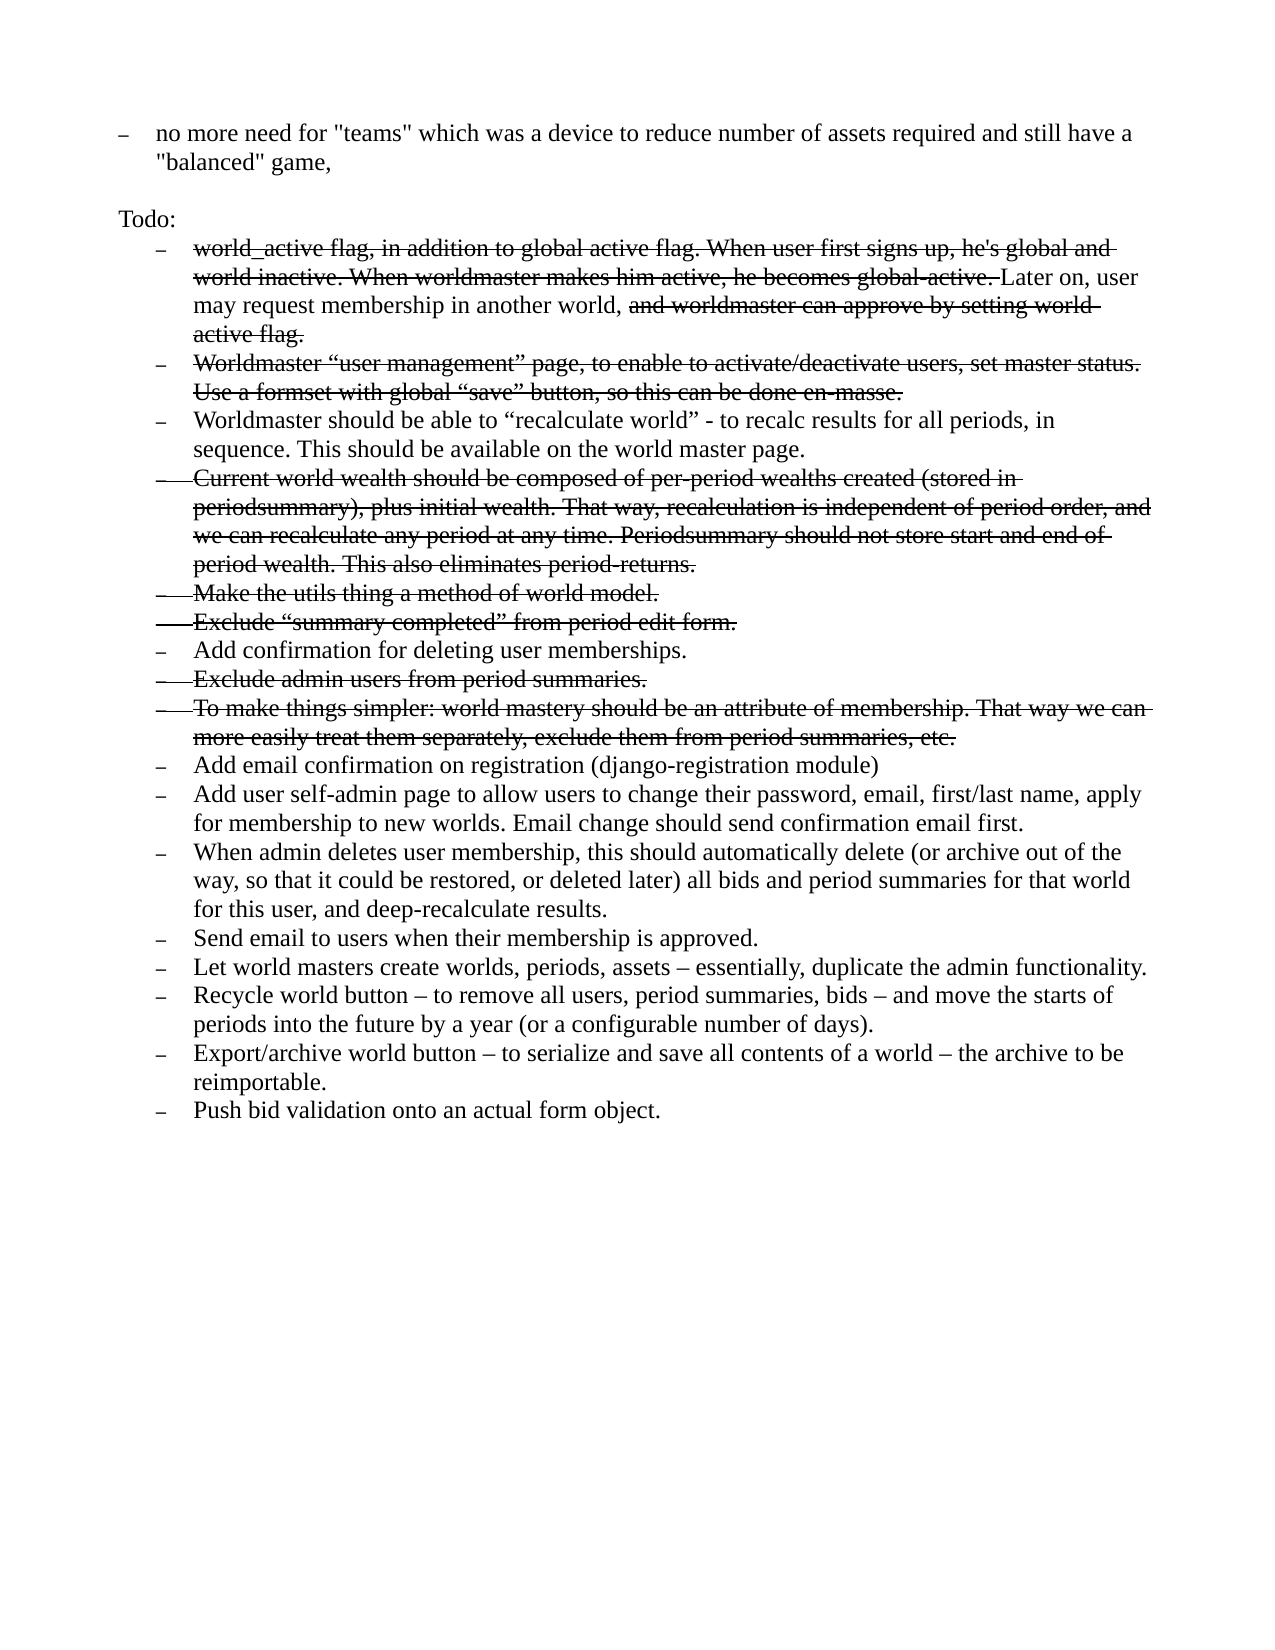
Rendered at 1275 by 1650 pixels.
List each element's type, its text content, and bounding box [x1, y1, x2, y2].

list To make things simpler: world mastery should be an attribute of membership. That way we can more easily treat them separately, exclude them from period summaries, etc. [156, 693, 1157, 751]
text Todo: [118, 204, 1157, 233]
list Make the utils thing a method of world model. [156, 578, 1157, 607]
list Recycle world button – to remove all users, period summaries, bids – and move the starts of periods into the future by a year (or a configurable number of days). [156, 981, 1157, 1038]
list Send email to users when their membership is approved. [156, 923, 1157, 952]
list Add user self-admin page to allow users to change their password, email, first/last name, apply for membership to new worlds. Email change should send confirmation email first. [156, 779, 1157, 837]
list Exclude admin users from period summaries. [156, 664, 1157, 693]
list Push bid validation onto an actual form object. [156, 1096, 1157, 1124]
list no more need for "teams" which was a device to reduce number of assets required and still have a "balanced" game, [118, 118, 1157, 176]
list Add confirmation for deleting user memberships. [156, 636, 1157, 664]
list Exclude “summary completed” from period edit form. [156, 607, 1157, 636]
list Let world masters create worlds, periods, assets – essentially, duplicate the admin functionality. [156, 952, 1157, 981]
list When admin deletes user membership, this should automatically delete (or archive out of the way, so that it could be restored, or deleted later) all bids and period summaries for that world for this user, and deep-recalculate results. [156, 837, 1157, 923]
list Export/archive world button – to serialize and save all contents of a world – the archive to be reimportable. [156, 1038, 1157, 1096]
list world_active flag, in addition to global active flag. When user first signs up, he's global and world inactive. When worldmaster makes him active, he becomes global-active. Later on, user may request membership in another world, and worldmaster can approve by setting world-active flag. [156, 233, 1157, 348]
list Add email confirmation on registration (django-registration module) [156, 751, 1157, 779]
list Worldmaster “user management” page, to enable to activate/deactivate users, set master status. Use a formset with global “save” button, so this can be done en-masse. [156, 348, 1157, 406]
list Current world wealth should be composed of per-period wealths created (stored in periodsummary), plus initial wealth. That way, recalculation is independent of period order, and we can recalculate any period at any time. Periodsummary should not store start and end of period wealth. This also eliminates period-returns. [156, 463, 1157, 578]
list Worldmaster should be able to “recalculate world” - to recalc results for all periods, in sequence. This should be available on the world master page. [156, 406, 1157, 463]
